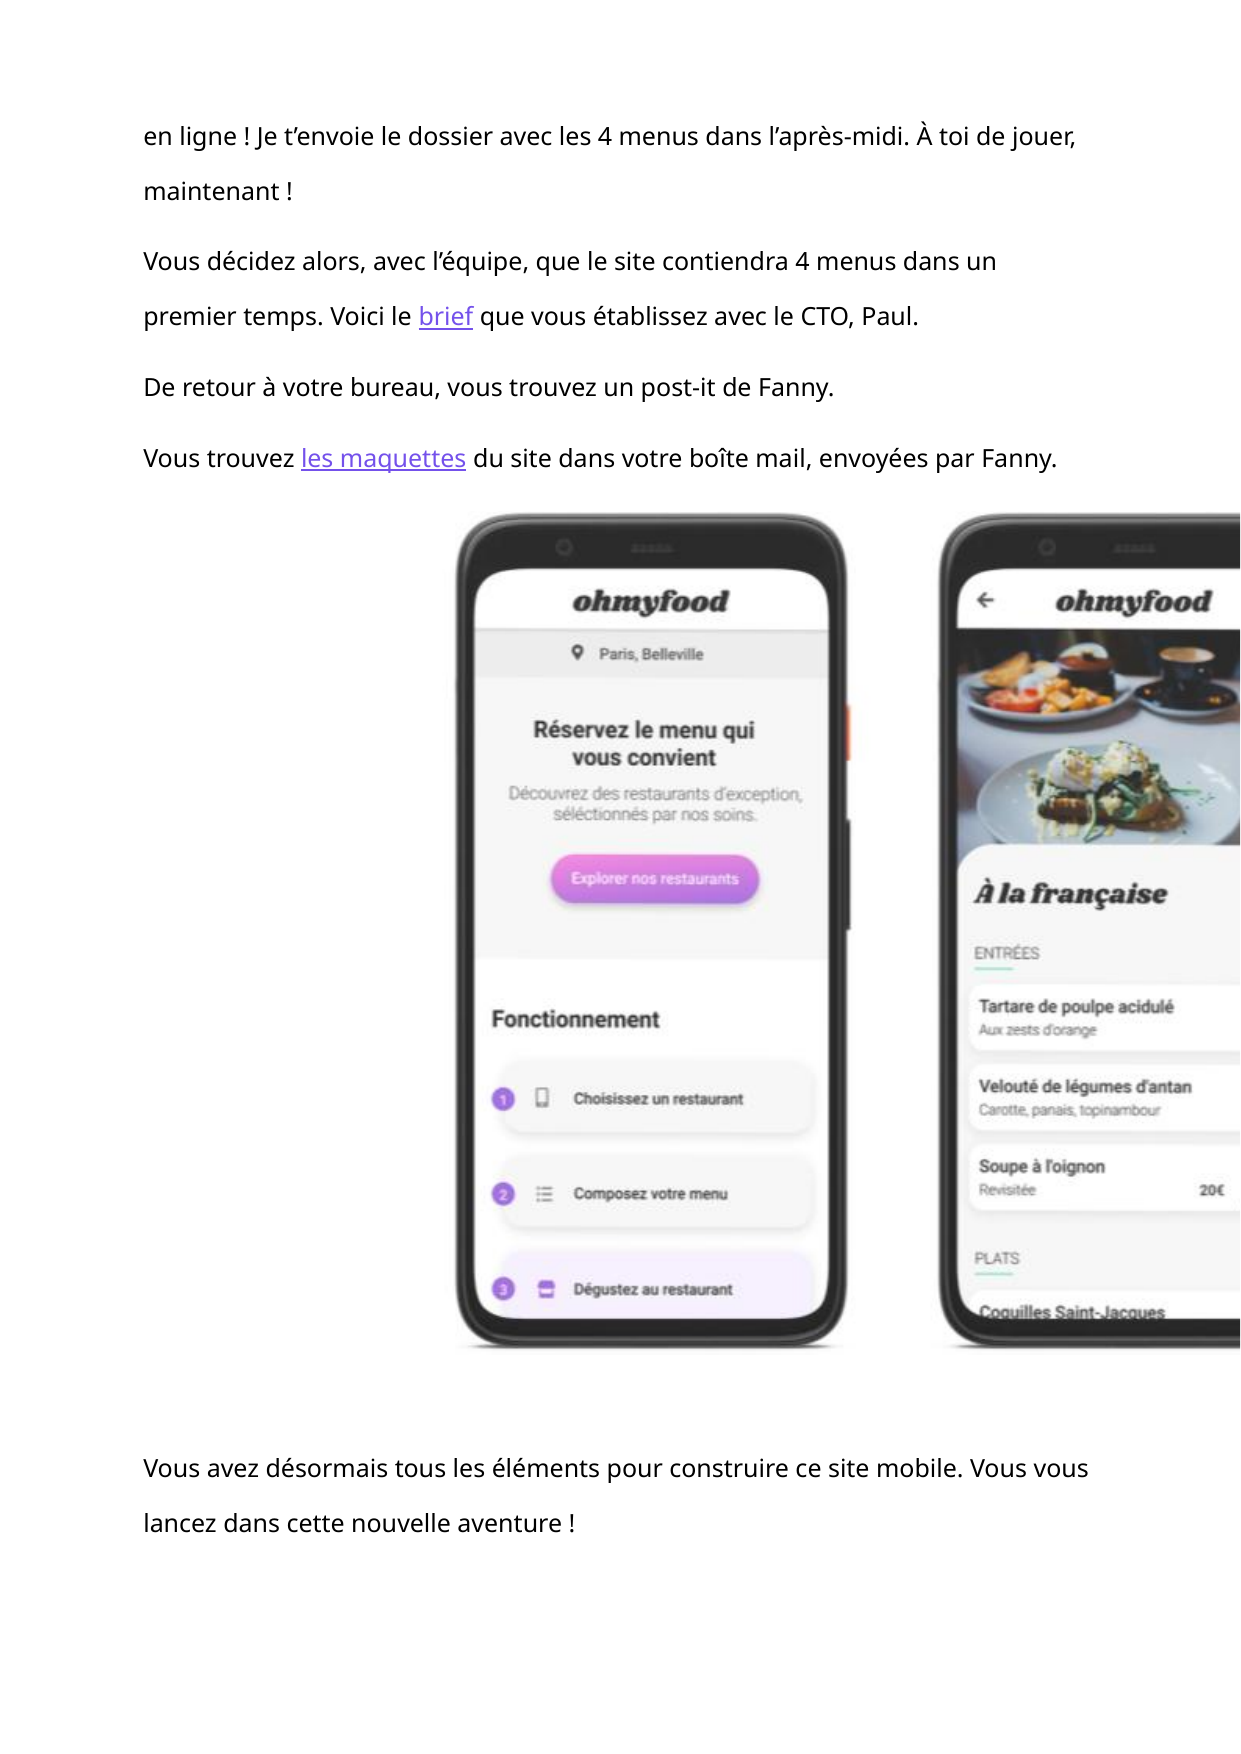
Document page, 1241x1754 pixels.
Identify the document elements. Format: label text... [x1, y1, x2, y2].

text Vous trouvez les maquettes du site dans votre boîte mail, envoyées par Fanny. [143, 441, 1097, 474]
text Vous décidez alors, avec l’équipe, que le site contiendra 4 menus dans un premier temps. Voici le brief que vous établissez avec le CTO, Paul. [143, 244, 1097, 333]
picture [143, 511, 1241, 1355]
text en ligne ! Je t’envoie le dossier avec les 4 menus dans l’après-midi. À toi de jouer, maintenant ! [143, 118, 1097, 207]
text De retour à votre bureau, vous trouvez un post-it de Fanny. [143, 370, 1097, 404]
text Vous avez désormais tous les éléments pour construire ce site mobile. Vous vous lancez dans cette nouvelle aventure ! [143, 1451, 1097, 1540]
